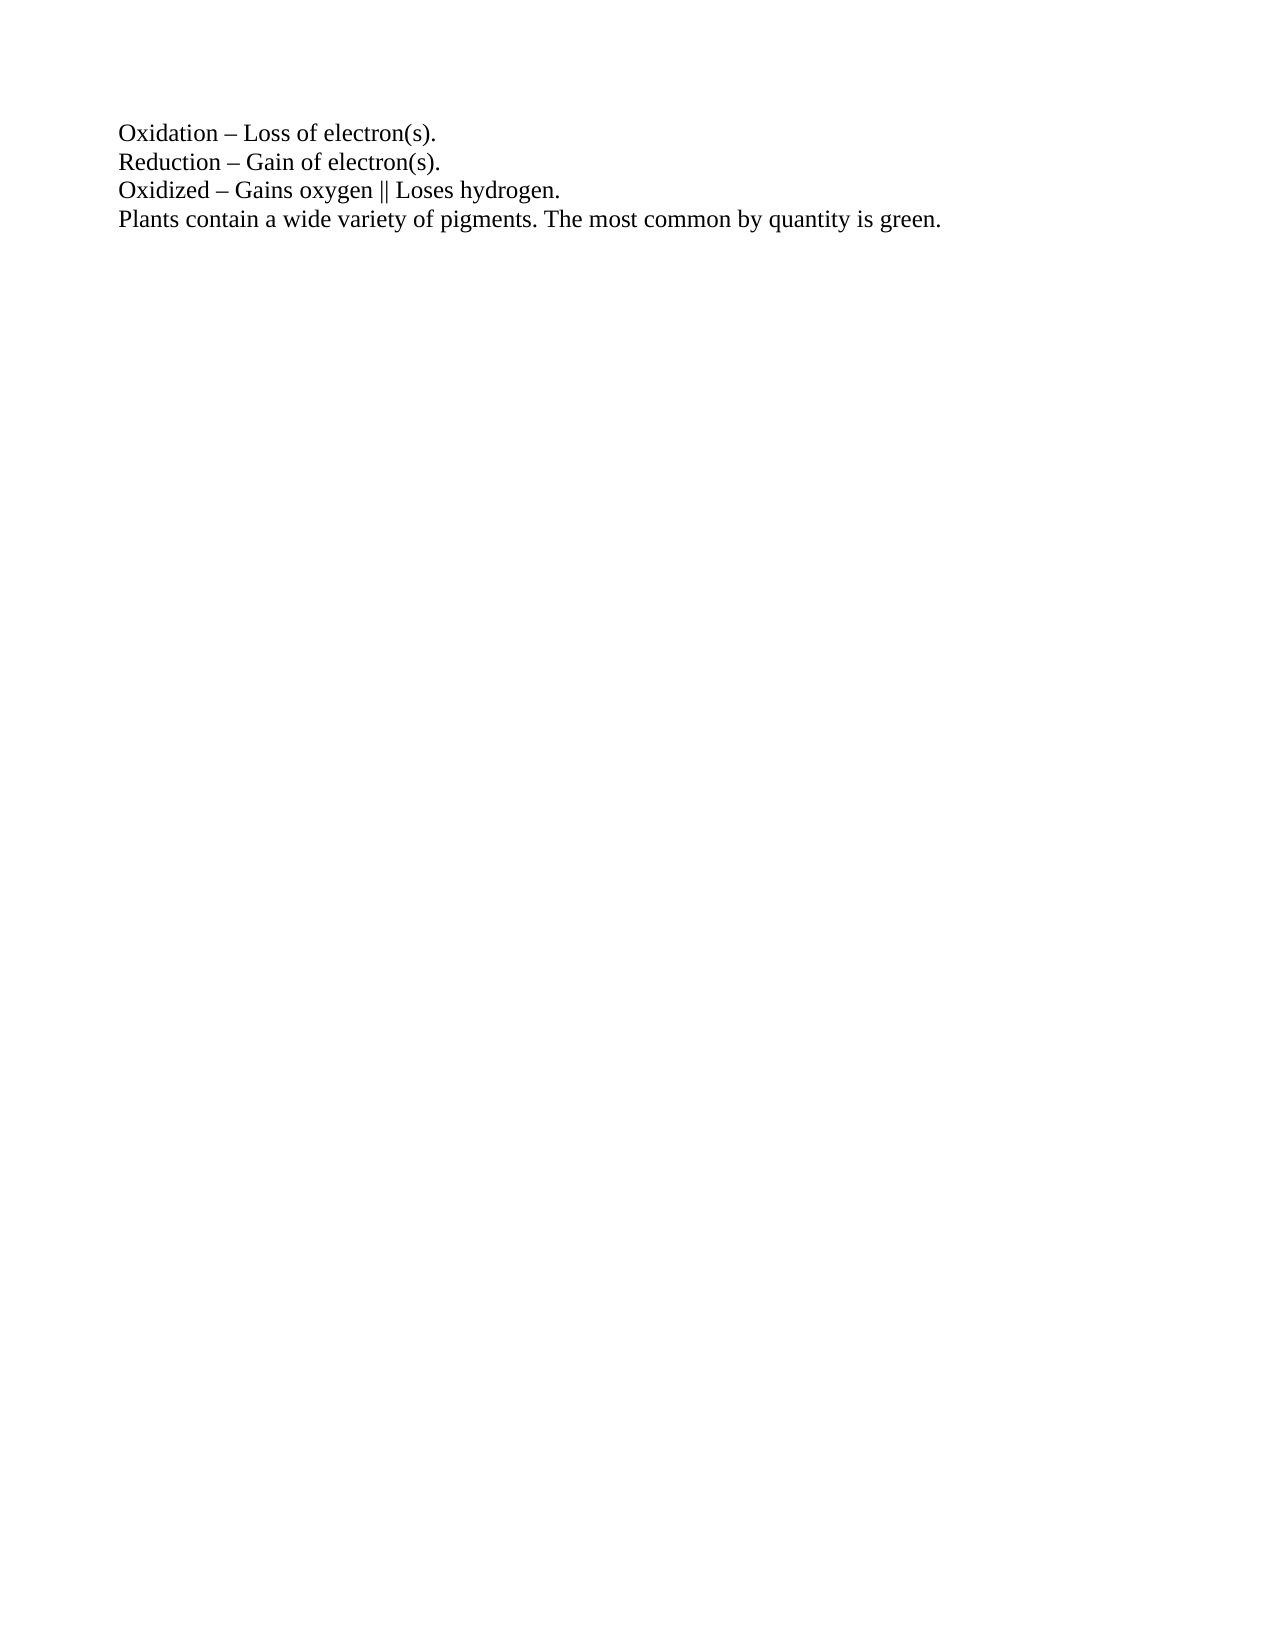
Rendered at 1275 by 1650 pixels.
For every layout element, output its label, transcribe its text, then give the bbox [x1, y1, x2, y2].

text Oxidation – Loss of electron(s). [118, 118, 1157, 147]
text Reduction – Gain of electron(s). [118, 147, 1157, 176]
text Oxidized – Gains oxygen || Loses hydrogen. [118, 176, 1157, 204]
text Plants contain a wide variety of pigments. The most common by quantity is green. [118, 204, 1157, 233]
